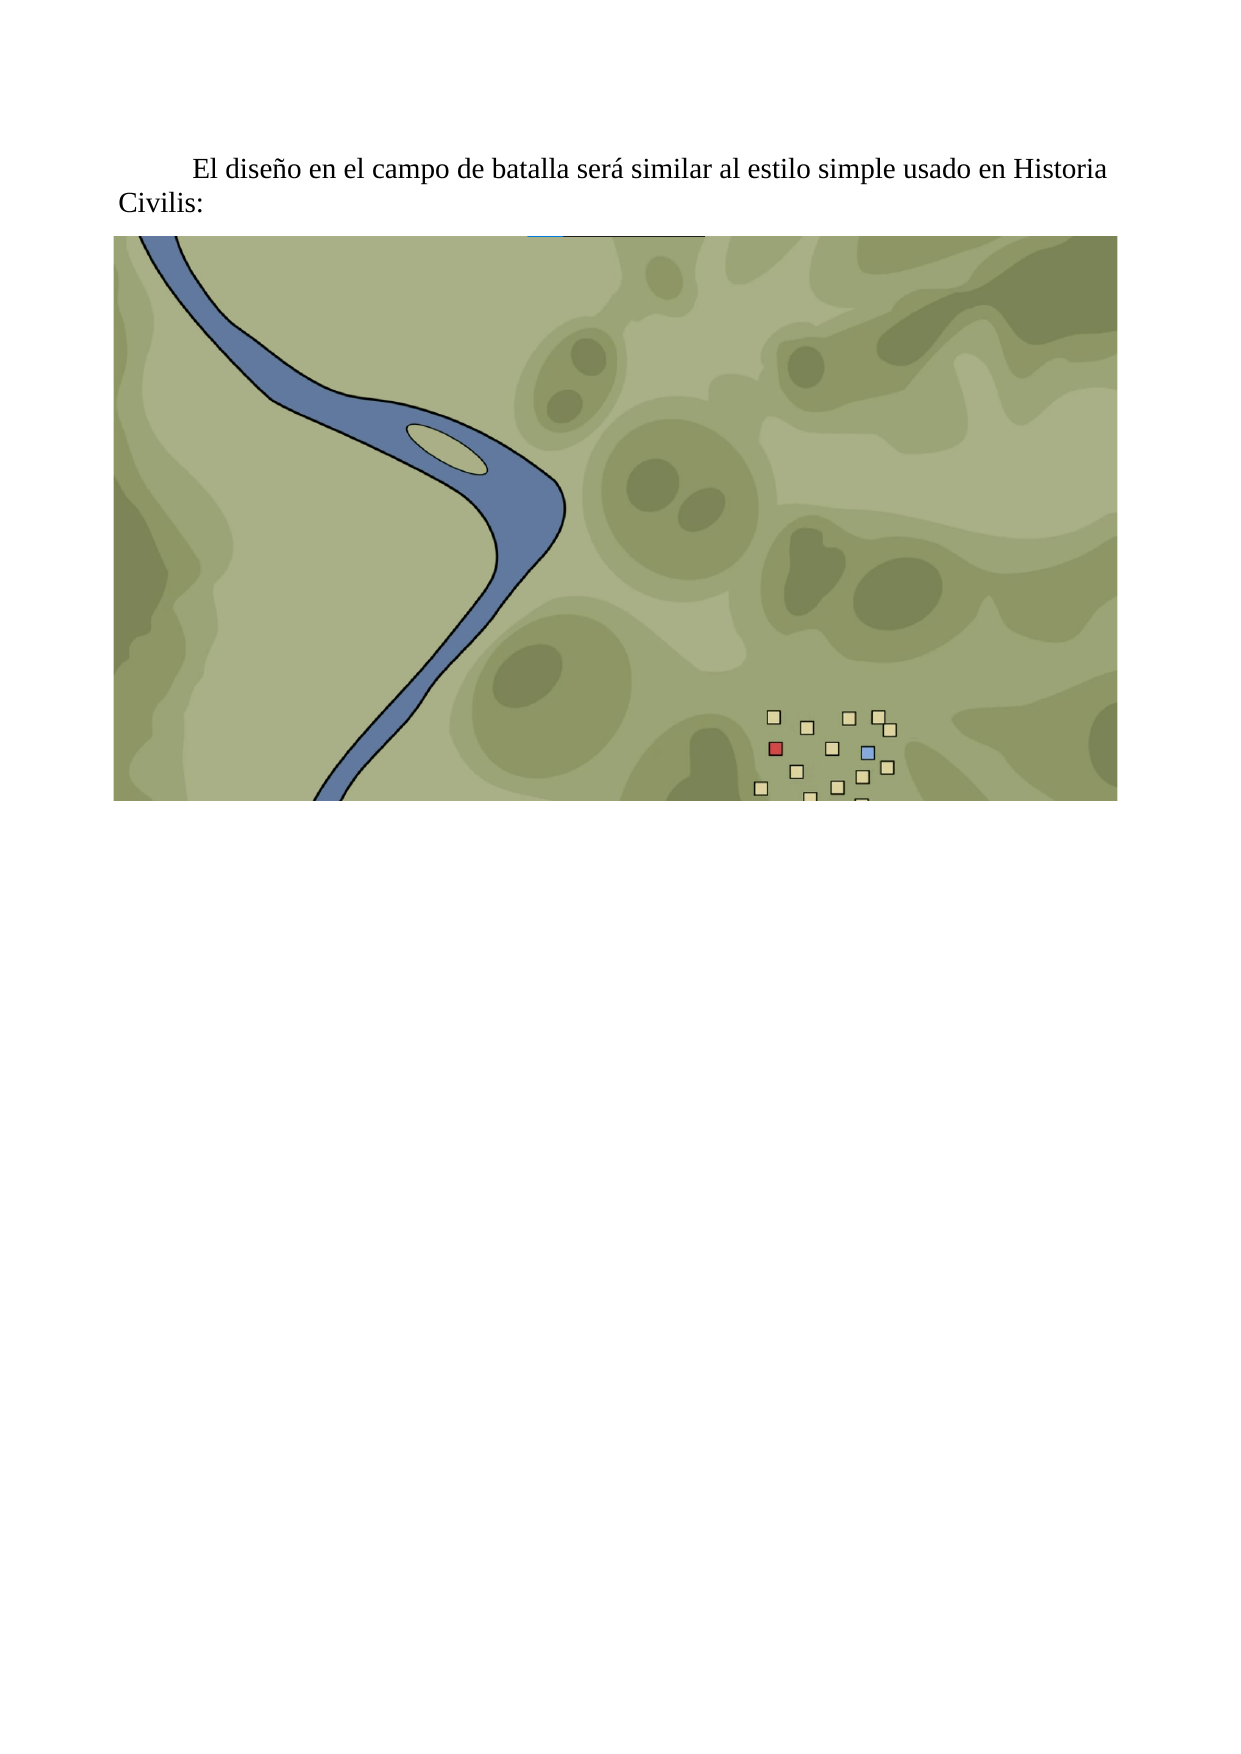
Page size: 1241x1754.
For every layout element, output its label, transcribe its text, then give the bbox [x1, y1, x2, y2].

picture [113, 236, 1118, 801]
text El diseño en el campo de batalla será similar al estilo simple usado en Historia Civilis: [118, 152, 1122, 219]
